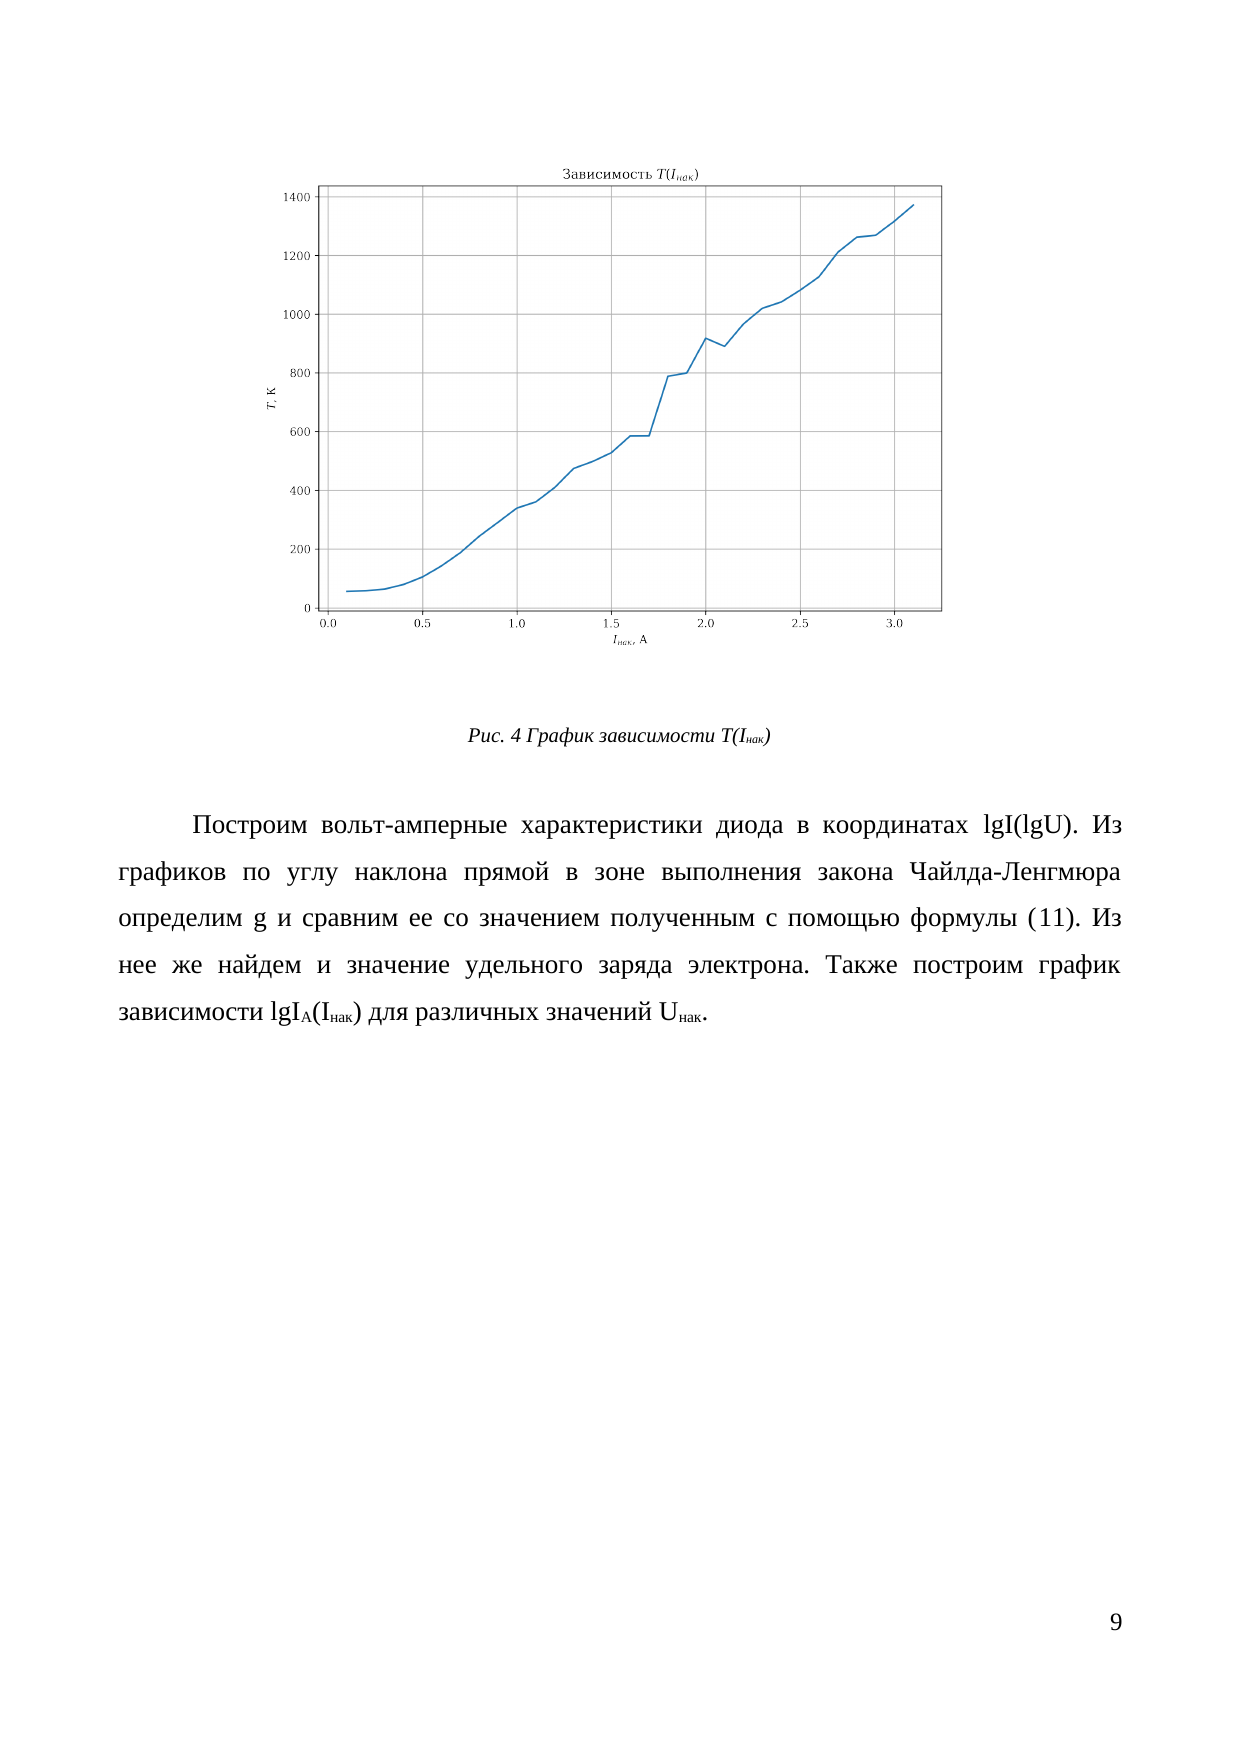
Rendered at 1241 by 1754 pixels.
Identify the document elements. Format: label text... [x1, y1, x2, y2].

picture [218, 118, 1022, 681]
text Построим вольт-амперные характеристики диода в координатах lgI(lgU). Из графиков по углу наклона прямой в зоне выполнения закона Чайлда-Ленгмюра определим g и сравним ее со значением полученным с помощью формулы (11). Из нее же найдем и значение удельного заряда электрона. Также построим график зависимости lgIA(Iнак) для различных значений Uнак. [118, 808, 1122, 1026]
text Рис. 4 График зависимости T(Iнак) [118, 723, 1122, 747]
